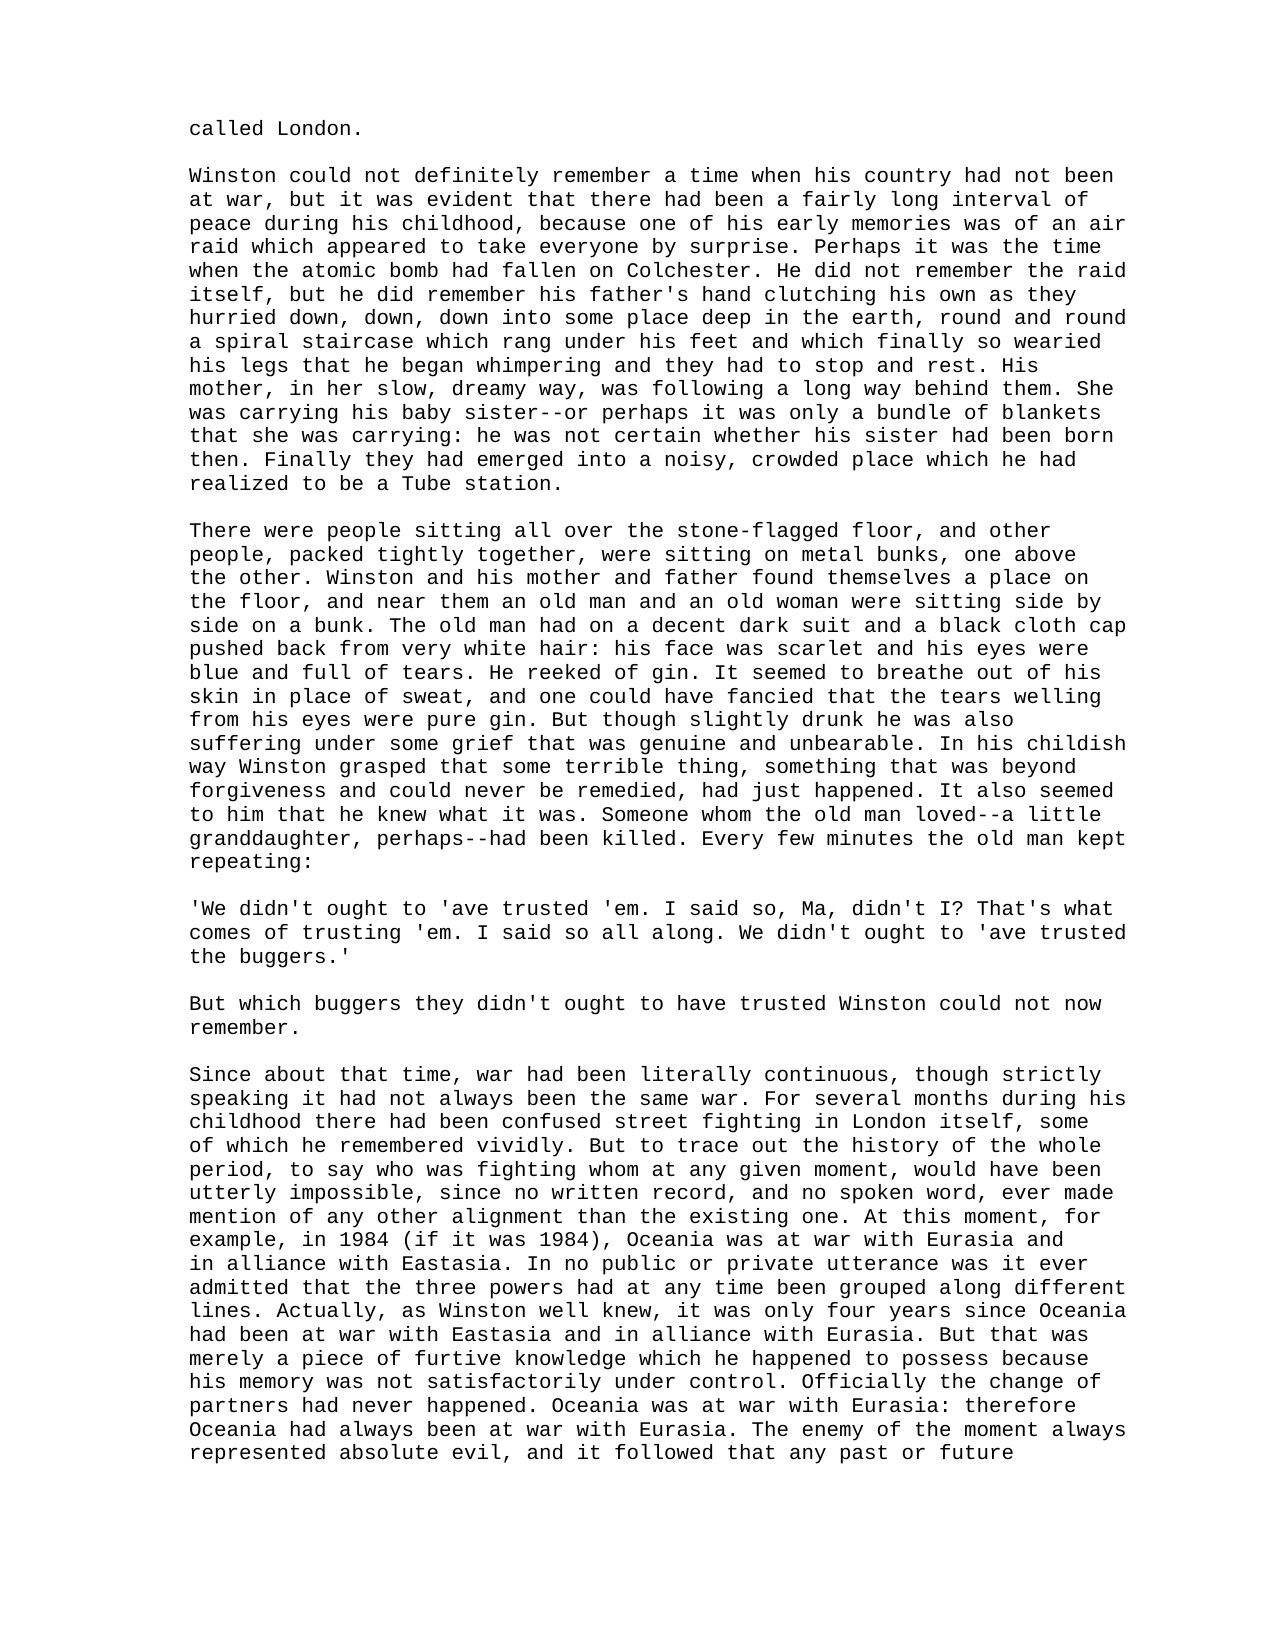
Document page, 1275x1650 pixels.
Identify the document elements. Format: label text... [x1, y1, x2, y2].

text skin in place of sweat, and one could have fancied that the tears welling [189, 686, 1185, 709]
text at war, but it was evident that there had been a fairly long interval of [189, 189, 1185, 213]
text when the atomic bomb had fallen on Colchester. He did not remember the raid [189, 260, 1185, 284]
text in alliance with Eastasia. In no public or private utterance was it ever [189, 1253, 1185, 1277]
text the floor, and near them an old man and an old woman were sitting side by [189, 591, 1185, 615]
text represented absolute evil, and it followed that any past or future [189, 1442, 1185, 1466]
text from his eyes were pure gin. But though slightly drunk he was also [189, 709, 1185, 733]
text mention of any other alignment than the existing one. At this moment, for [189, 1206, 1185, 1229]
text of which he remembered vividly. But to trace out the history of the whole [189, 1135, 1185, 1158]
text itself, but he did remember his father's hand clutching his own as they [189, 284, 1185, 307]
text granddaughter, perhaps--had been killed. Every few minutes the old man kept [189, 827, 1185, 851]
text pushed back from very white hair: his face was scarlet and his eyes were [189, 638, 1185, 662]
text was carrying his baby sister--or perhaps it was only a bundle of blankets [189, 402, 1185, 426]
text remember. Since about that time, war had been literally continuous, though strictly [189, 1017, 1185, 1088]
text raid which appeared to take everyone by surprise. Perhaps it was the time [189, 236, 1185, 260]
text a spiral staircase which rang under his feet and which finally so wearied [189, 331, 1185, 354]
text utterly impossible, since no written record, and no spoken word, ever made [189, 1182, 1185, 1206]
text example, in 1984 (if it was 1984), Oceania was at war with Eurasia and [189, 1229, 1185, 1253]
text to him that he knew what it was. Someone whom the old man loved--a little [189, 804, 1185, 827]
text blue and full of tears. He reeked of gin. It seemed to breathe out of his [189, 662, 1185, 686]
text childhood there had been confused street fighting in London itself, some [189, 1111, 1185, 1135]
text peace during his childhood, because one of his early memories was of an air [189, 213, 1185, 236]
text lines. Actually, as Winston well knew, it was only four years since Oceania [189, 1300, 1185, 1324]
text side on a bunk. The old man had on a decent dark suit and a black cloth cap [189, 615, 1185, 638]
text suffering under some grief that was genuine and unbearable. In his childish [189, 733, 1185, 757]
text had been at war with Eastasia and in alliance with Eurasia. But that was [189, 1324, 1185, 1348]
text that she was carrying: he was not certain whether his sister had been born [189, 426, 1185, 449]
text called London. Winston could not definitely remember a time when his country had not been [189, 118, 1185, 189]
text the other. Winston and his mother and father found themselves a place on [189, 567, 1185, 591]
text forgiveness and could never be remedied, had just happened. It also seemed [189, 780, 1185, 804]
text mother, in her slow, dreamy way, was following a long way behind them. She [189, 378, 1185, 402]
text the buggers.' But which buggers they didn't ought to have trusted Winston could not now [189, 946, 1185, 1017]
text hurried down, down, down into some place deep in the earth, round and round [189, 307, 1185, 331]
text then. Finally they had emerged into a noisy, crowded place which he had [189, 449, 1185, 473]
text speaking it had not always been the same war. For several months during his [189, 1088, 1185, 1111]
text realized to be a Tube station. There were people sitting all over the stone-flagged floor, and other [189, 473, 1185, 544]
text merely a piece of furtive knowledge which he happened to possess because [189, 1348, 1185, 1371]
text way Winston grasped that some terrible thing, something that was beyond [189, 757, 1185, 780]
text repeating: 'We didn't ought to 'ave trusted 'em. I said so, Ma, didn't I? That's what [189, 851, 1185, 922]
text Oceania had always been at war with Eurasia. The enemy of the moment always [189, 1419, 1185, 1442]
text period, to say who was fighting whom at any given moment, would have been [189, 1158, 1185, 1182]
text people, packed tightly together, were sitting on metal bunks, one above [189, 544, 1185, 567]
text partners had never happened. Oceania was at war with Eurasia: therefore [189, 1395, 1185, 1419]
text comes of trusting 'em. I said so all along. We didn't ought to 'ave trusted [189, 922, 1185, 946]
text admitted that the three powers had at any time been grouped along different [189, 1277, 1185, 1300]
text his memory was not satisfactorily under control. Officially the change of [189, 1371, 1185, 1395]
text his legs that he began whimpering and they had to stop and rest. His [189, 354, 1185, 378]
